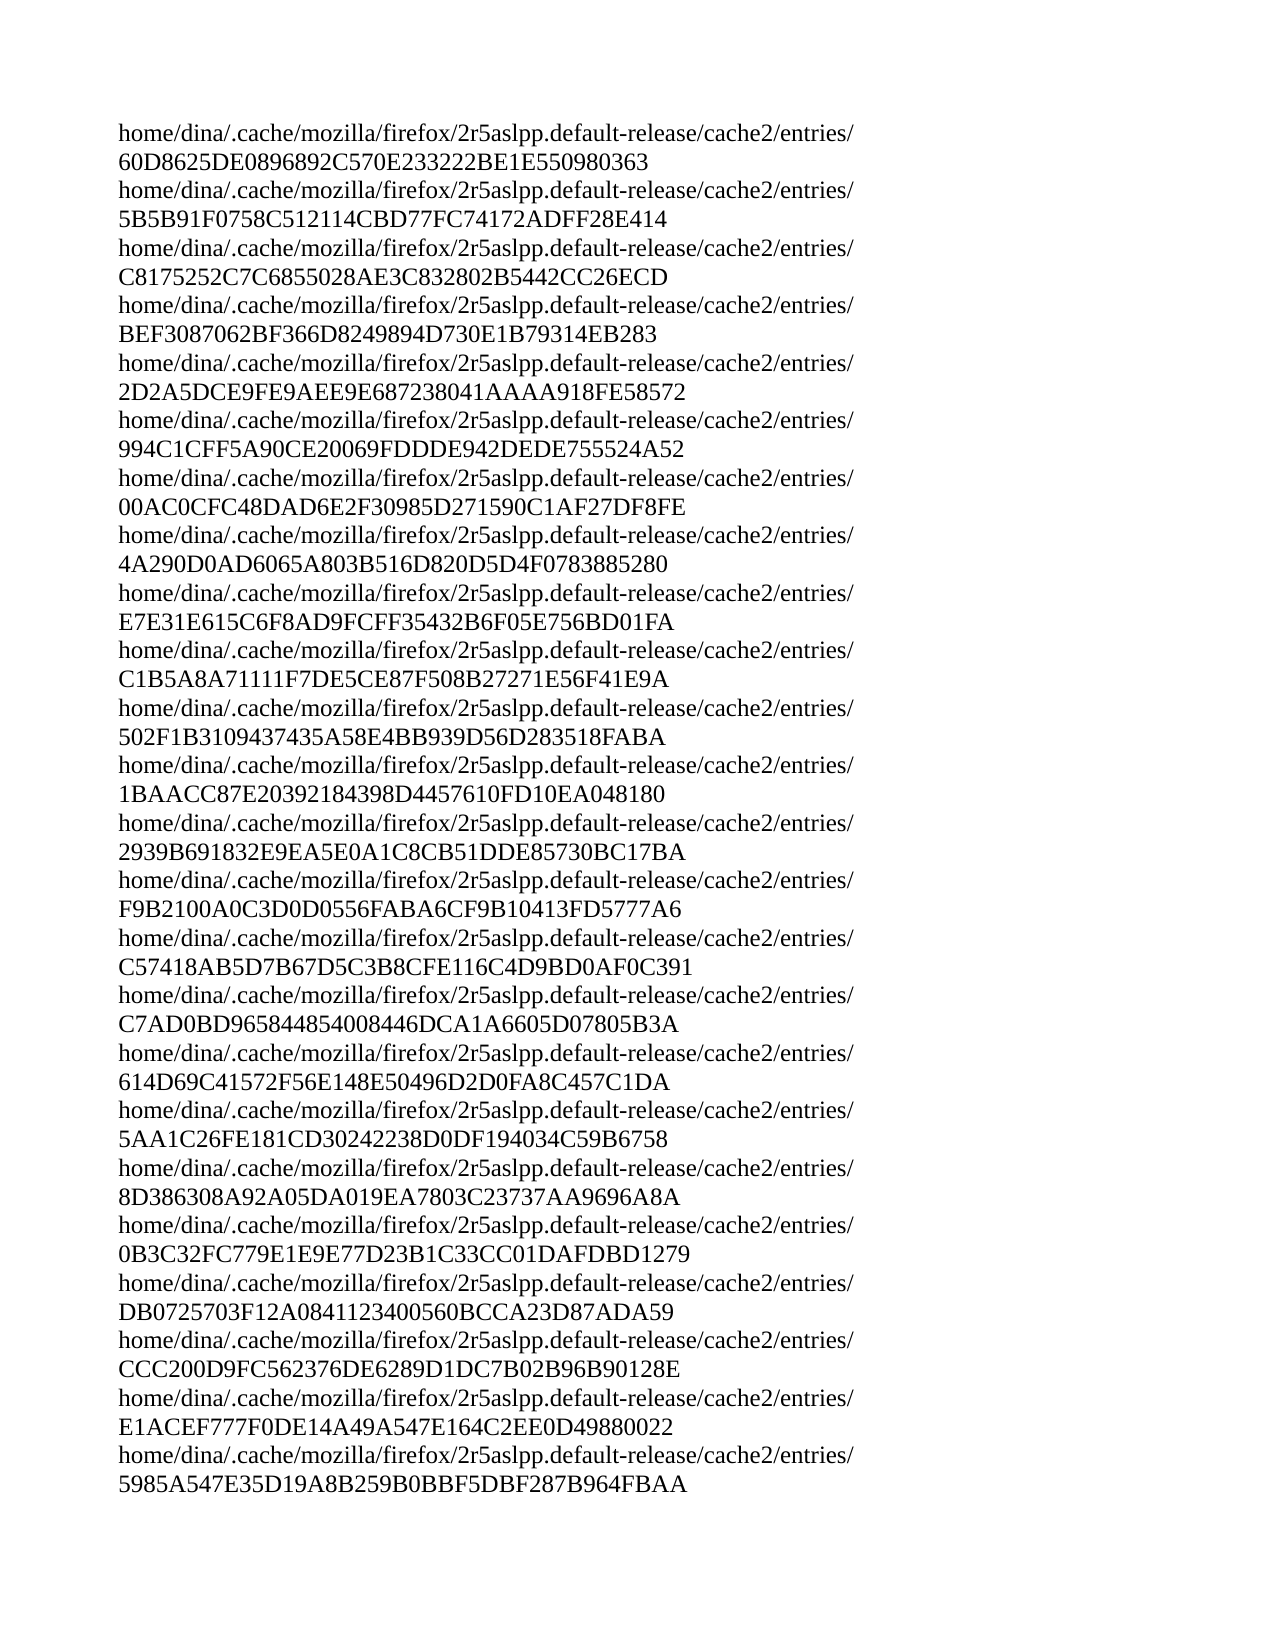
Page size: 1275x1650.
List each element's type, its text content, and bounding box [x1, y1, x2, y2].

text home/dina/.cache/mozilla/firefox/2r5aslpp.default-release/cache2/entries/5985A547E35D19A8B259B0BBF5DBF287B964FBAA [118, 1441, 1157, 1498]
text home/dina/.cache/mozilla/firefox/2r5aslpp.default-release/cache2/entries/00AC0CFC48DAD6E2F30985D271590C1AF27DF8FE [118, 463, 1157, 521]
text home/dina/.cache/mozilla/firefox/2r5aslpp.default-release/cache2/entries/502F1B3109437435A58E4BB939D56D283518FABA [118, 693, 1157, 751]
text home/dina/.cache/mozilla/firefox/2r5aslpp.default-release/cache2/entries/BEF3087062BF366D8249894D730E1B79314EB283 [118, 291, 1157, 348]
text home/dina/.cache/mozilla/firefox/2r5aslpp.default-release/cache2/entries/8D386308A92A05DA019EA7803C23737AA9696A8A [118, 1153, 1157, 1211]
text home/dina/.cache/mozilla/firefox/2r5aslpp.default-release/cache2/entries/C8175252C7C6855028AE3C832802B5442CC26ECD [118, 233, 1157, 291]
text home/dina/.cache/mozilla/firefox/2r5aslpp.default-release/cache2/entries/1BAACC87E20392184398D4457610FD10EA048180 [118, 751, 1157, 808]
text home/dina/.cache/mozilla/firefox/2r5aslpp.default-release/cache2/entries/C1B5A8A71111F7DE5CE87F508B27271E56F41E9A [118, 636, 1157, 693]
text home/dina/.cache/mozilla/firefox/2r5aslpp.default-release/cache2/entries/C7AD0BD965844854008446DCA1A6605D07805B3A [118, 981, 1157, 1038]
text home/dina/.cache/mozilla/firefox/2r5aslpp.default-release/cache2/entries/E1ACEF777F0DE14A49A547E164C2EE0D49880022 [118, 1383, 1157, 1441]
text home/dina/.cache/mozilla/firefox/2r5aslpp.default-release/cache2/entries/2939B691832E9EA5E0A1C8CB51DDE85730BC17BA [118, 808, 1157, 866]
text home/dina/.cache/mozilla/firefox/2r5aslpp.default-release/cache2/entries/614D69C41572F56E148E50496D2D0FA8C457C1DA [118, 1038, 1157, 1096]
text home/dina/.cache/mozilla/firefox/2r5aslpp.default-release/cache2/entries/C57418AB5D7B67D5C3B8CFE116C4D9BD0AF0C391 [118, 923, 1157, 981]
text home/dina/.cache/mozilla/firefox/2r5aslpp.default-release/cache2/entries/F9B2100A0C3D0D0556FABA6CF9B10413FD5777A6 [118, 866, 1157, 923]
text home/dina/.cache/mozilla/firefox/2r5aslpp.default-release/cache2/entries/4A290D0AD6065A803B516D820D5D4F0783885280 [118, 521, 1157, 578]
text home/dina/.cache/mozilla/firefox/2r5aslpp.default-release/cache2/entries/2D2A5DCE9FE9AEE9E687238041AAAA918FE58572 [118, 348, 1157, 406]
text home/dina/.cache/mozilla/firefox/2r5aslpp.default-release/cache2/entries/CCC200D9FC562376DE6289D1DC7B02B96B90128E [118, 1326, 1157, 1383]
text home/dina/.cache/mozilla/firefox/2r5aslpp.default-release/cache2/entries/994C1CFF5A90CE20069FDDDE942DEDE755524A52 [118, 406, 1157, 463]
text home/dina/.cache/mozilla/firefox/2r5aslpp.default-release/cache2/entries/5B5B91F0758C512114CBD77FC74172ADFF28E414 [118, 176, 1157, 233]
text home/dina/.cache/mozilla/firefox/2r5aslpp.default-release/cache2/entries/E7E31E615C6F8AD9FCFF35432B6F05E756BD01FA [118, 578, 1157, 636]
text home/dina/.cache/mozilla/firefox/2r5aslpp.default-release/cache2/entries/5AA1C26FE181CD30242238D0DF194034C59B6758 [118, 1096, 1157, 1153]
text home/dina/.cache/mozilla/firefox/2r5aslpp.default-release/cache2/entries/DB0725703F12A0841123400560BCCA23D87ADA59 [118, 1268, 1157, 1326]
text home/dina/.cache/mozilla/firefox/2r5aslpp.default-release/cache2/entries/0B3C32FC779E1E9E77D23B1C33CC01DAFDBD1279 [118, 1211, 1157, 1268]
text home/dina/.cache/mozilla/firefox/2r5aslpp.default-release/cache2/entries/60D8625DE0896892C570E233222BE1E550980363 [118, 118, 1157, 176]
